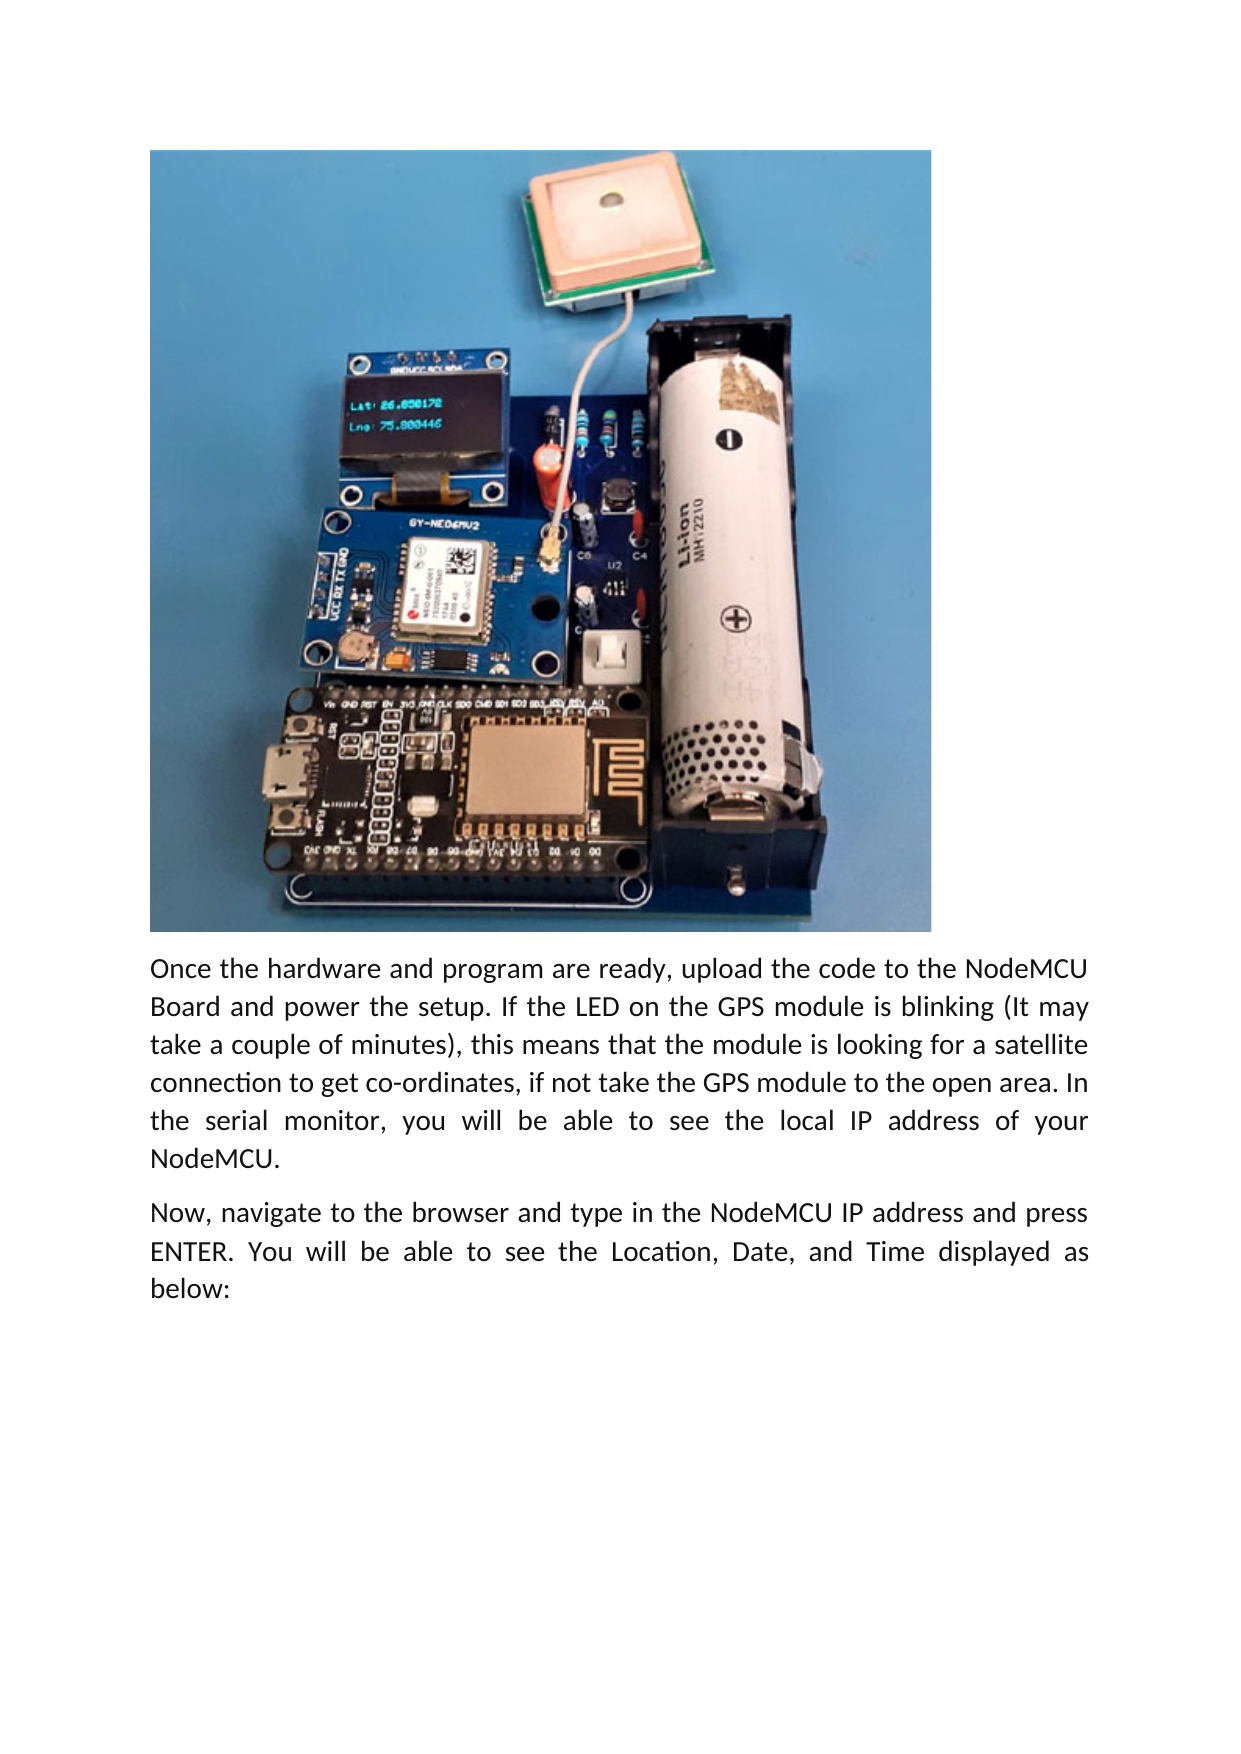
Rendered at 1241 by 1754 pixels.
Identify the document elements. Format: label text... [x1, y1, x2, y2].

text Now, navigate to the browser and type in the NodeMCU IP address and press ENTER. You will be able to see the Location, Date, and Time displayed as below: [150, 1194, 1090, 1306]
text Once the hardware and program are ready, upload the code to the NodeMCU Board and power the setup. If the LED on the GPS module is blinking (It may take a couple of minutes), this means that the module is looking for a satellite connection to get co-ordinates, if not take the GPS module to the open area. In the serial monitor, you will be able to see the local IP address of your NodeMCU. [150, 950, 1090, 1176]
